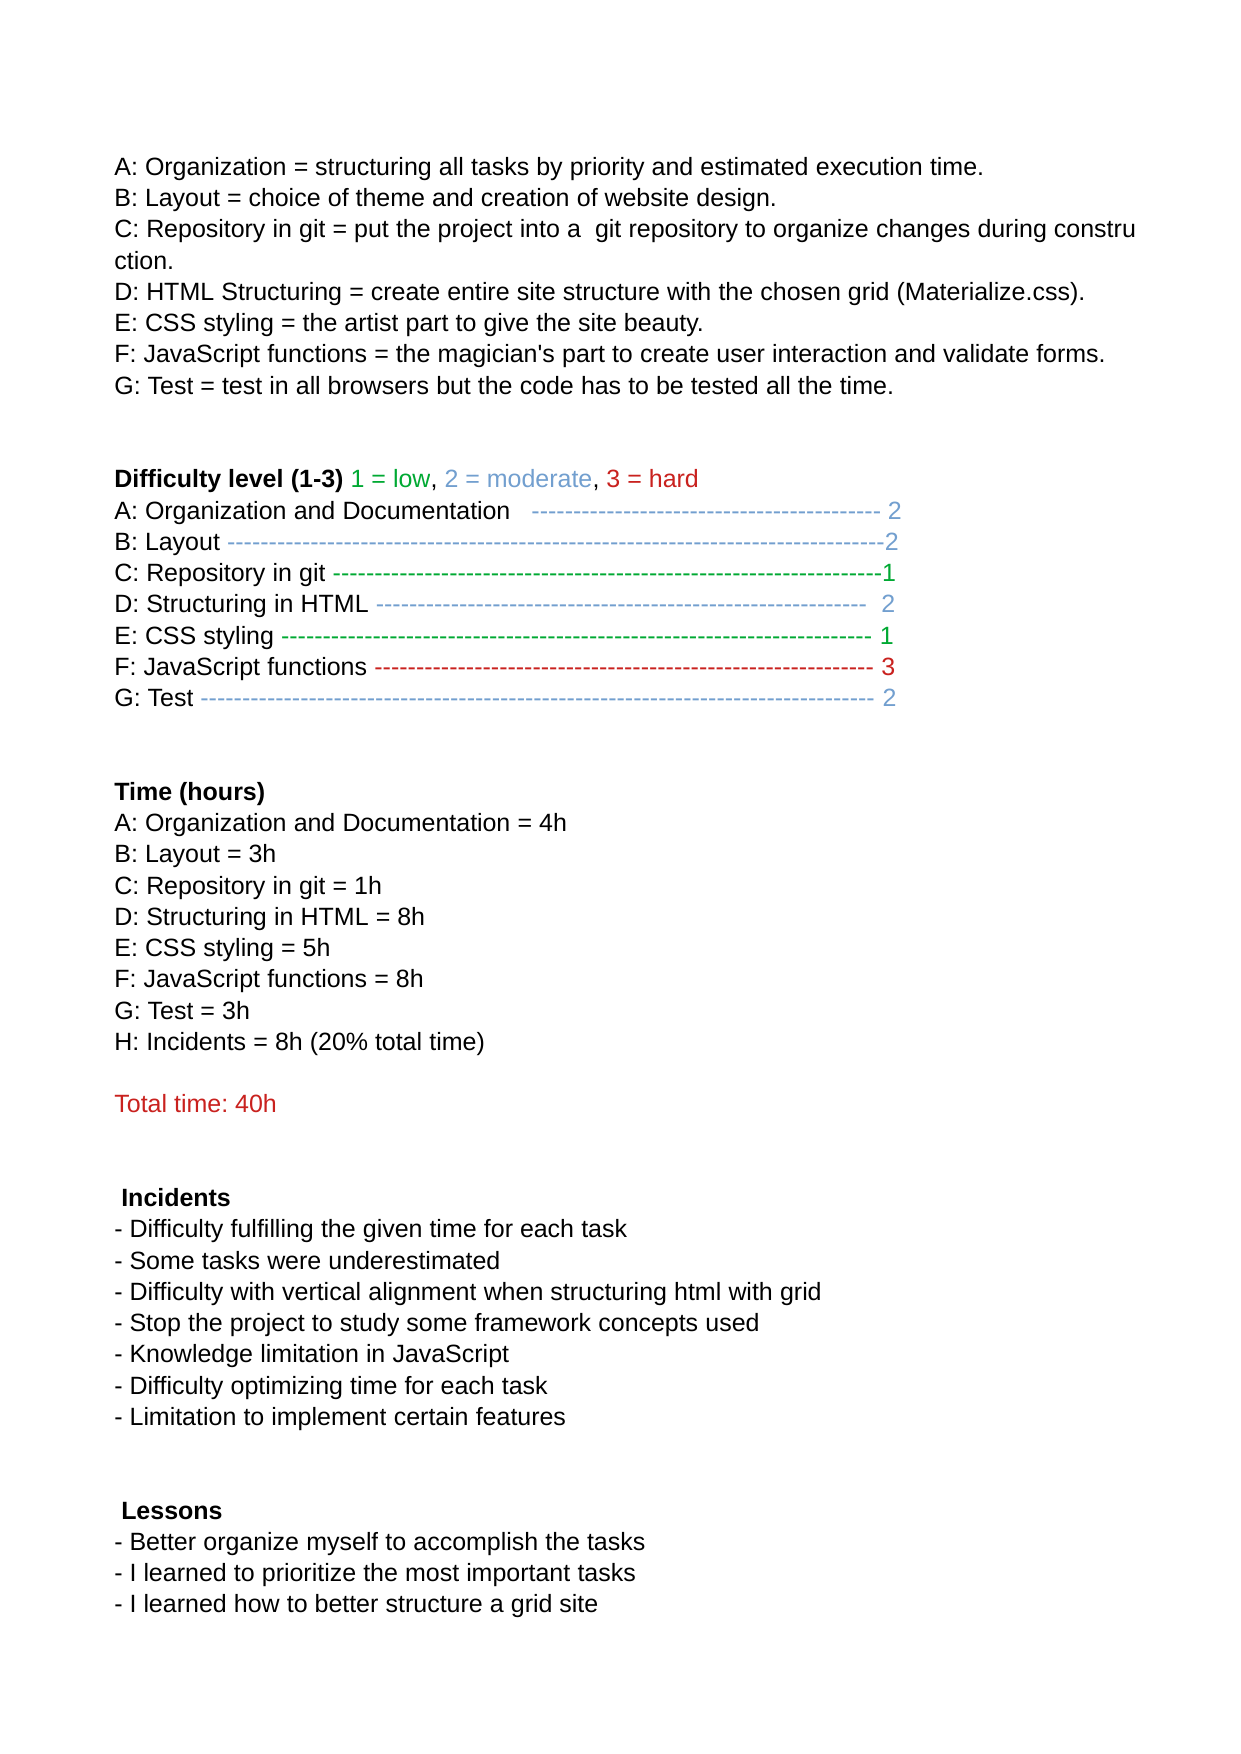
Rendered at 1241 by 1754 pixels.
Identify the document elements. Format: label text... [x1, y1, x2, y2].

text E: CSS styling = 5h [114, 931, 1142, 962]
text D: Structuring in HTML ----------------------------------------------------------- 2 [114, 587, 1142, 618]
text - Difficulty optimizing time for each task [114, 1368, 1142, 1399]
text F: JavaScript functions = the magician's part to create user interaction and validate forms. [114, 337, 1142, 368]
text - Difficulty fulfilling the given time for each task [114, 1212, 1142, 1243]
text - Difficulty with vertical alignment when structuring html with grid [114, 1274, 1142, 1306]
text A: Organization = structuring all tasks by priority and estimated execution time. [114, 149, 1142, 181]
text D: HTML Structuring = create entire site structure with the chosen grid (Materialize.css). [114, 274, 1142, 306]
text Difficulty level (1-3) 1 = low, 2 = moderate, 3 = hard [114, 462, 1142, 493]
text H: Incidents = 8h (20% total time) [114, 1024, 1142, 1056]
text - Stop the project to study some framework concepts used [114, 1306, 1142, 1337]
text - Limitation to implement certain features [114, 1399, 1142, 1431]
text G: Test = 3h [114, 993, 1142, 1024]
text A: Organization and Documentation ------------------------------------------ 2 [114, 493, 1142, 524]
text G: Test = test in all browsers but the code has to be tested all the time. [114, 368, 1142, 399]
text B: Layout -------------------------------------------------------------------------------2 [114, 524, 1142, 556]
text - Better organize myself to accomplish the tasks [114, 1524, 1142, 1556]
text E: CSS styling = the artist part to give the site beauty. [114, 306, 1142, 337]
text - I learned how to better structure a grid site [114, 1587, 1142, 1618]
text B: Layout = choice of theme and creation of website design. [114, 181, 1142, 212]
text A: Organization and Documentation = 4h [114, 806, 1142, 837]
text - Some tasks were underestimated [114, 1243, 1142, 1274]
text - Knowledge limitation in JavaScript [114, 1337, 1142, 1368]
text C: Repository in git = put the project into a git repository to organize changes during construction. [114, 212, 1142, 274]
text F: JavaScript functions ------------------------------------------------------------ 3 [114, 649, 1142, 681]
text Lessons [114, 1493, 1142, 1524]
text C: Repository in git ------------------------------------------------------------------1 [114, 556, 1142, 587]
text G: Test --------------------------------------------------------------------------------- 2 [114, 681, 1142, 712]
text D: Structuring in HTML = 8h [114, 899, 1142, 931]
text Incidents [114, 1181, 1142, 1212]
text C: Repository in git = 1h [114, 868, 1142, 899]
text E: CSS styling ----------------------------------------------------------------------- 1 [114, 618, 1142, 649]
text - I learned to prioritize the most important tasks [114, 1556, 1142, 1587]
text Total time: 40h [114, 1087, 1142, 1118]
text Time (hours) [114, 774, 1142, 806]
text F: JavaScript functions = 8h [114, 962, 1142, 993]
text B: Layout = 3h [114, 837, 1142, 868]
